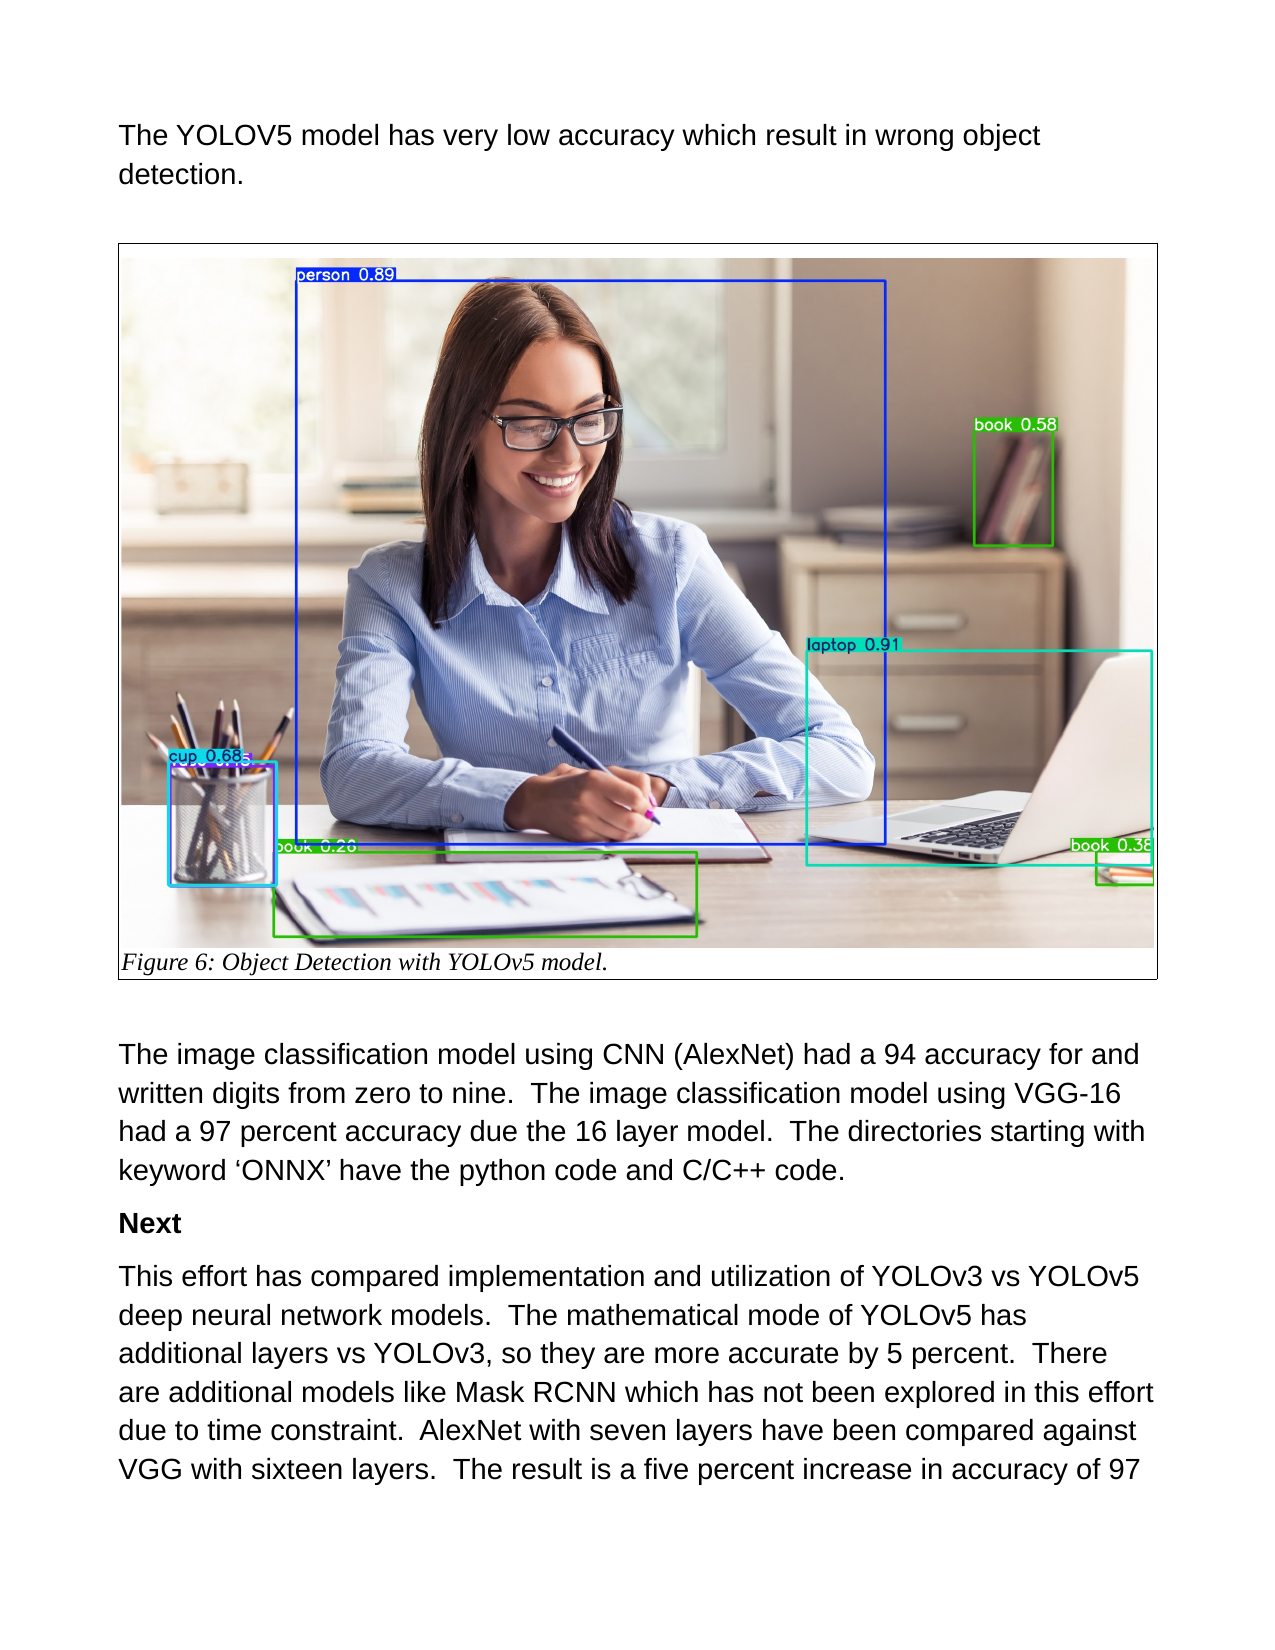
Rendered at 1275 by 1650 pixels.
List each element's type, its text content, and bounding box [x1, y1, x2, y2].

text This effort has compared implementation and utilization of YOLOv3 vs YOLOv5 deep neural network models. The mathematical mode of YOLOv5 has additional layers vs YOLOv3, so they are more accurate by 5 percent. There are additional models like Mask RCNN which has not been explored in this effort due to time constraint. AlexNet with seven layers have been compared against VGG with sixteen layers. The result is a five percent increase in accuracy of 97 [118, 1259, 1157, 1485]
text Next [118, 1206, 1157, 1239]
text Figure 6: Object Detection with YOLOv5 model. [121, 948, 1154, 976]
text [119, 244, 1157, 979]
picture [121, 258, 1154, 948]
text The YOLOV5 model has very low accuracy which result in wrong object detection. [118, 118, 1157, 190]
text The image classification model using CNN (AlexNet) had a 94 accuracy for and written digits from zero to nine. The image classification model using VGG-16 had a 97 percent accuracy due the 16 layer model. The directories starting with keyword ‘ONNX’ have the python code and C/C++ code. [118, 1037, 1157, 1186]
